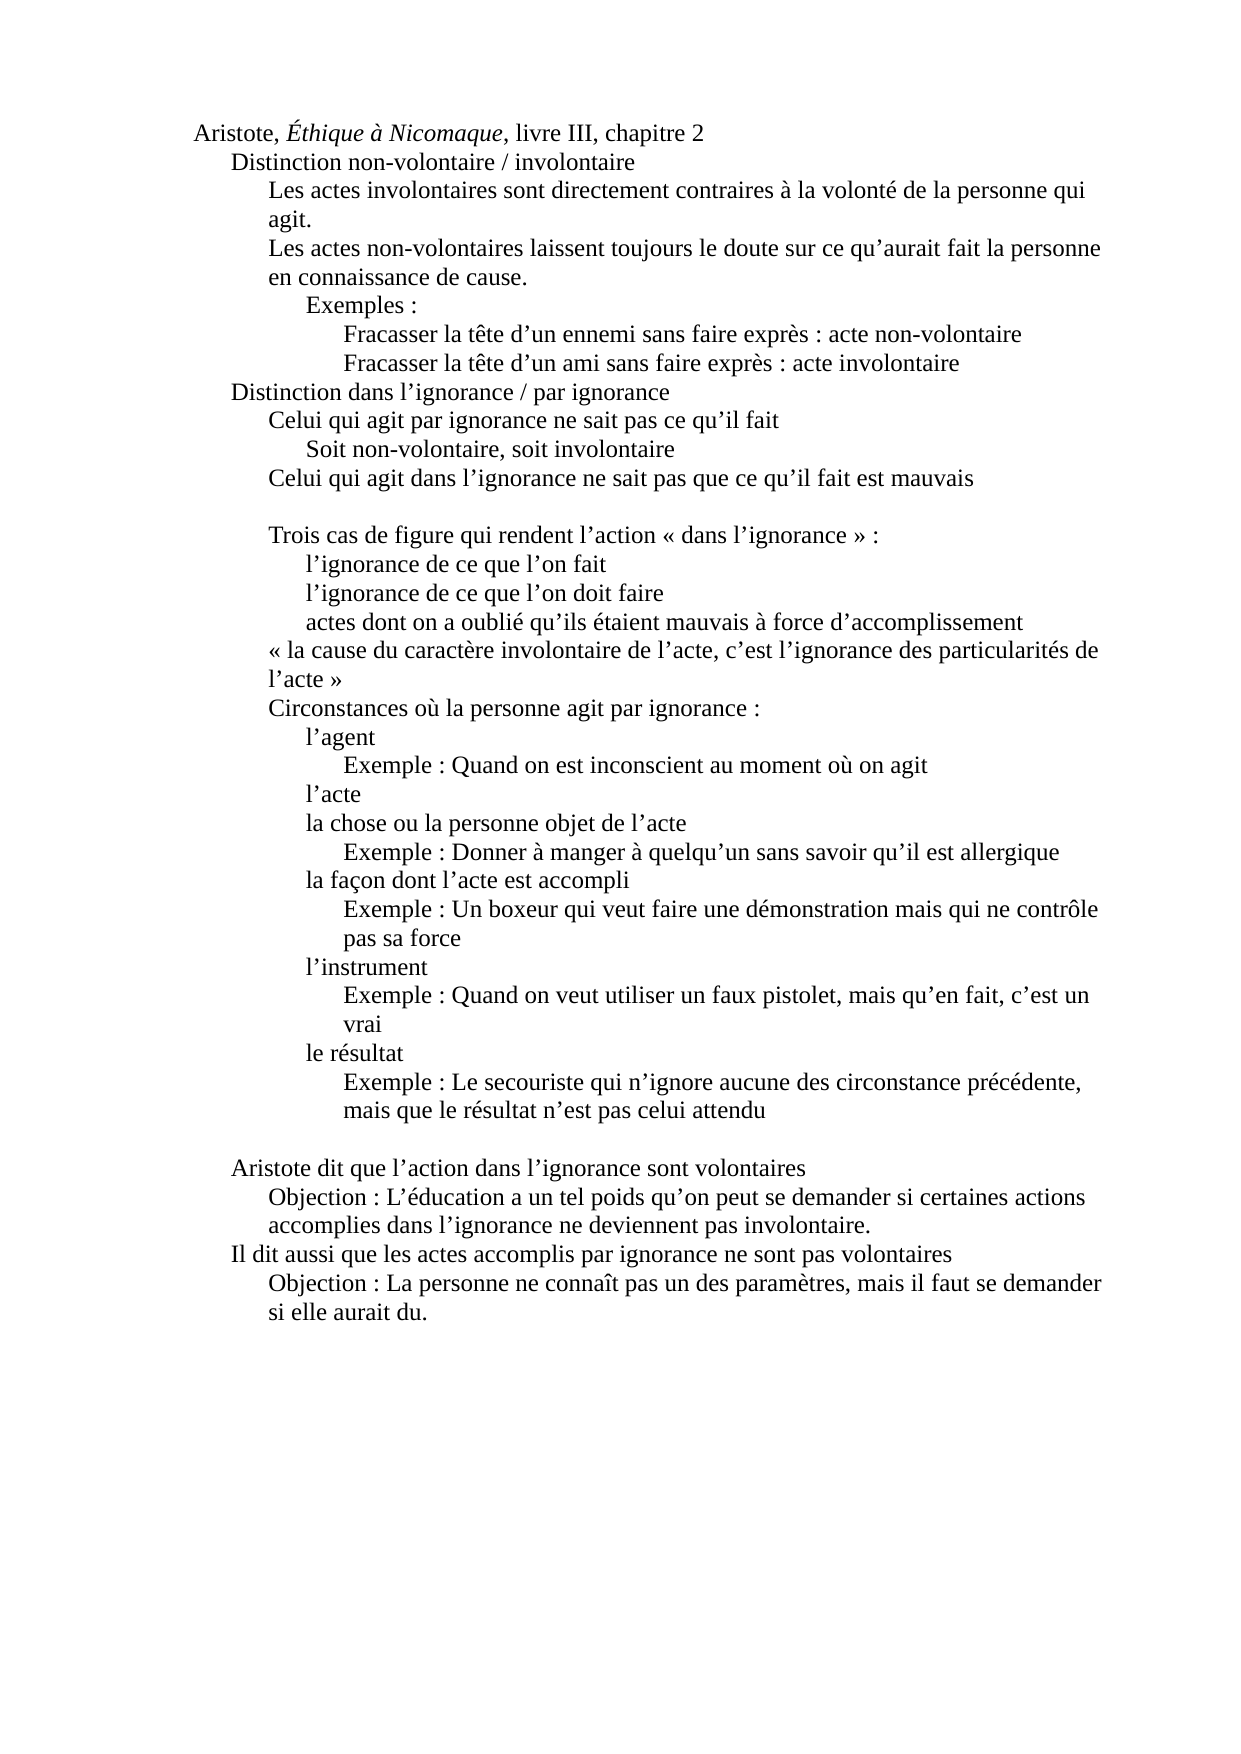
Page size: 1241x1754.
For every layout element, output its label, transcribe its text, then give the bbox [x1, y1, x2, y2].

list Exemple : Le secouriste qui n’ignore aucune des circonstance précédente, mais que le résultat n’est pas celui attendu [306, 1067, 1122, 1124]
list l’instrument [268, 952, 1122, 981]
list l’agent [268, 722, 1122, 751]
list l’ignorance de ce que l’on doit faire [268, 578, 1122, 607]
list Celui qui agit par ignorance ne sait pas ce qu’il fait [231, 406, 1122, 434]
list Fracasser la tête d’un ami sans faire exprès : acte involontaire [306, 348, 1122, 377]
list Objection : L’éducation a un tel poids qu’on peut se demander si certaines actions accomplies dans l’ignorance ne deviennent pas involontaire. [231, 1182, 1122, 1239]
list Les actes involontaires sont directement contraires à la volonté de la personne qui agit. [231, 176, 1122, 233]
list Exemple : Un boxeur qui veut faire une démonstration mais qui ne contrôle pas sa force [306, 894, 1122, 952]
list Exemple : Donner à manger à quelqu’un sans savoir qu’il est allergique [306, 837, 1122, 866]
list Objection : La personne ne connaît pas un des paramètres, mais il faut se demander si elle aurait du. [231, 1268, 1122, 1326]
list Aristote dit que l’action dans l’ignorance sont volontaires [193, 1153, 1122, 1182]
list Il dit aussi que les actes accomplis par ignorance ne sont pas volontaires [193, 1239, 1122, 1268]
list l’acte [268, 779, 1122, 808]
list Fracasser la tête d’un ennemi sans faire exprès : acte non-volontaire [306, 319, 1122, 348]
list Distinction dans l’ignorance / par ignorance [193, 377, 1122, 406]
list Exemple : Quand on veut utiliser un faux pistolet, mais qu’en fait, c’est un vrai [306, 981, 1122, 1038]
list Distinction non-volontaire / involontaire [193, 147, 1122, 176]
list Exemples : [268, 291, 1122, 319]
list la chose ou la personne objet de l’acte [268, 808, 1122, 837]
list Exemple : Quand on est inconscient au moment où on agit [306, 751, 1122, 779]
list « la cause du caractère involontaire de l’acte, c’est l’ignorance des particularités de l’acte » [231, 636, 1122, 693]
list Soit non-volontaire, soit involontaire [268, 434, 1122, 463]
list actes dont on a oublié qu’ils étaient mauvais à force d’accomplissement [268, 607, 1122, 636]
list la façon dont l’acte est accompli [268, 866, 1122, 894]
list Circonstances où la personne agit par ignorance : [231, 693, 1122, 722]
list Aristote, Éthique à Nicomaque, livre III, chapitre 2 [156, 118, 1122, 147]
list Trois cas de figure qui rendent l’action « dans l’ignorance » : [231, 521, 1122, 549]
list l’ignorance de ce que l’on fait [268, 549, 1122, 578]
list Celui qui agit dans l’ignorance ne sait pas que ce qu’il fait est mauvais [231, 463, 1122, 492]
list Les actes non-volontaires laissent toujours le doute sur ce qu’aurait fait la personne en connaissance de cause. [231, 233, 1122, 291]
list le résultat [268, 1038, 1122, 1067]
